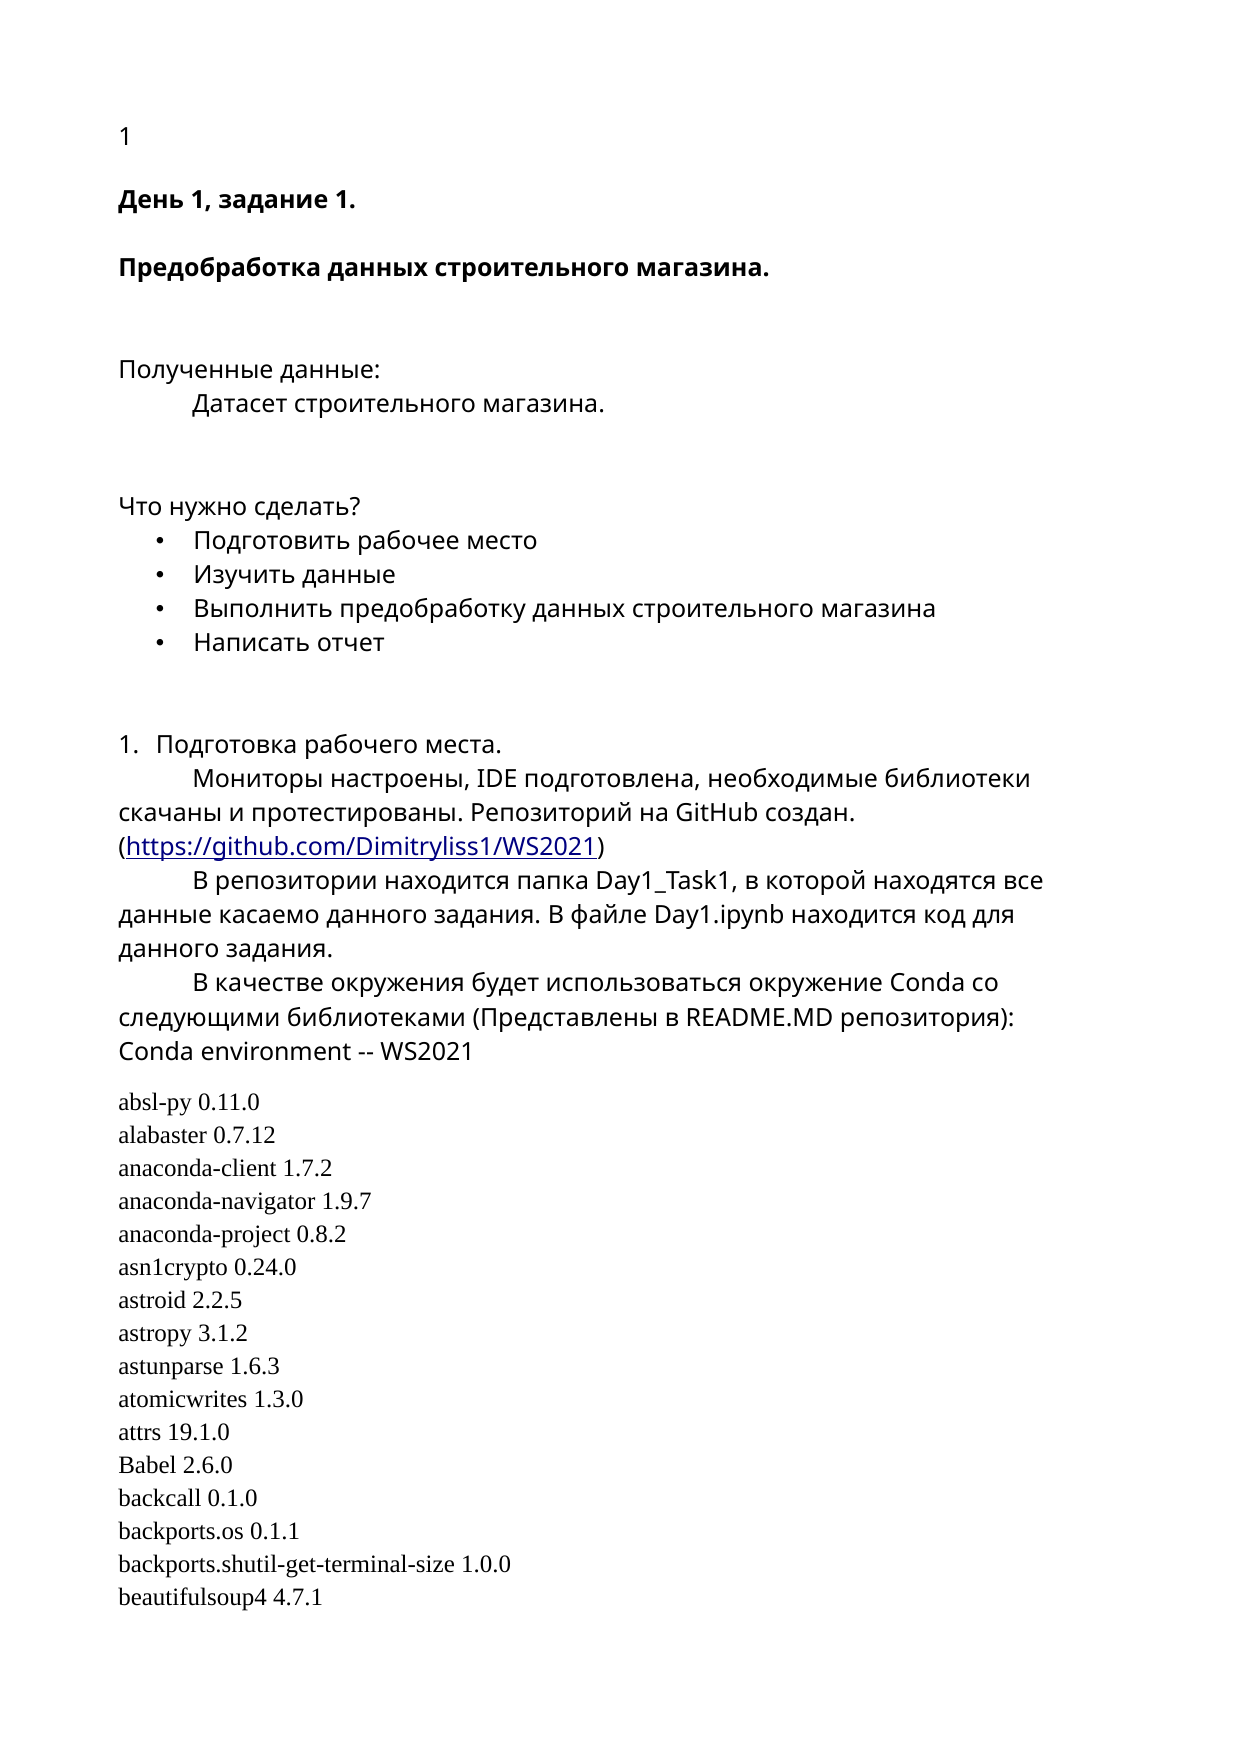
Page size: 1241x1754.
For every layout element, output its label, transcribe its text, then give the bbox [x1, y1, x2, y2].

text Мониторы настроены, IDE подготовлена, необходимые библиотеки скачаны и протестированы. Репозиторий на GitHub создан. (https://github.com/Dimitryliss1/WS2021) [118, 761, 1122, 863]
list Подготовить рабочее место [156, 522, 1122, 556]
list Изучить данные [156, 556, 1122, 590]
text Датасет строительного магазина. [118, 386, 1122, 420]
text В репозитории находится папка Day1_Task1, в которой находятся все данные касаемо данного задания. В файле Day1.ipynb находится код для данного задания. [118, 863, 1122, 965]
list Выполнить предобработку данных строительного магазина [156, 590, 1122, 624]
text Полученные данные: [118, 352, 1122, 386]
text Что нужно сделать? [118, 488, 1122, 522]
list Подготовка рабочего места. [118, 727, 1122, 761]
text absl-py 0.11.0 alabaster 0.7.12 anaconda-client 1.7.2 anaconda-navigator 1.9.7 anaconda-project 0.8.2 asn1crypto 0.24.0 astroid 2.2.5 astropy 3.1.2 astunparse 1.6.3 atomicwrites 1.3.0 attrs 19.1.0 Babel 2.6.0 backcall 0.1.0 backports.os 0.1.1 backports.shutil-get-terminal-size 1.0.0 beautifulsoup4 4.7.1 [118, 1087, 1122, 1611]
text Предобработка данных строительного магазина. [118, 250, 1122, 284]
text В качестве окружения будет использоваться окружение Conda со следующими библиотеками (Представлены в README.MD репозитория): [118, 965, 1122, 1033]
list Написать отчет [156, 624, 1122, 658]
text Conda environment -- WS2021 [118, 1033, 1122, 1067]
text День 1, задание 1. [118, 182, 1122, 216]
